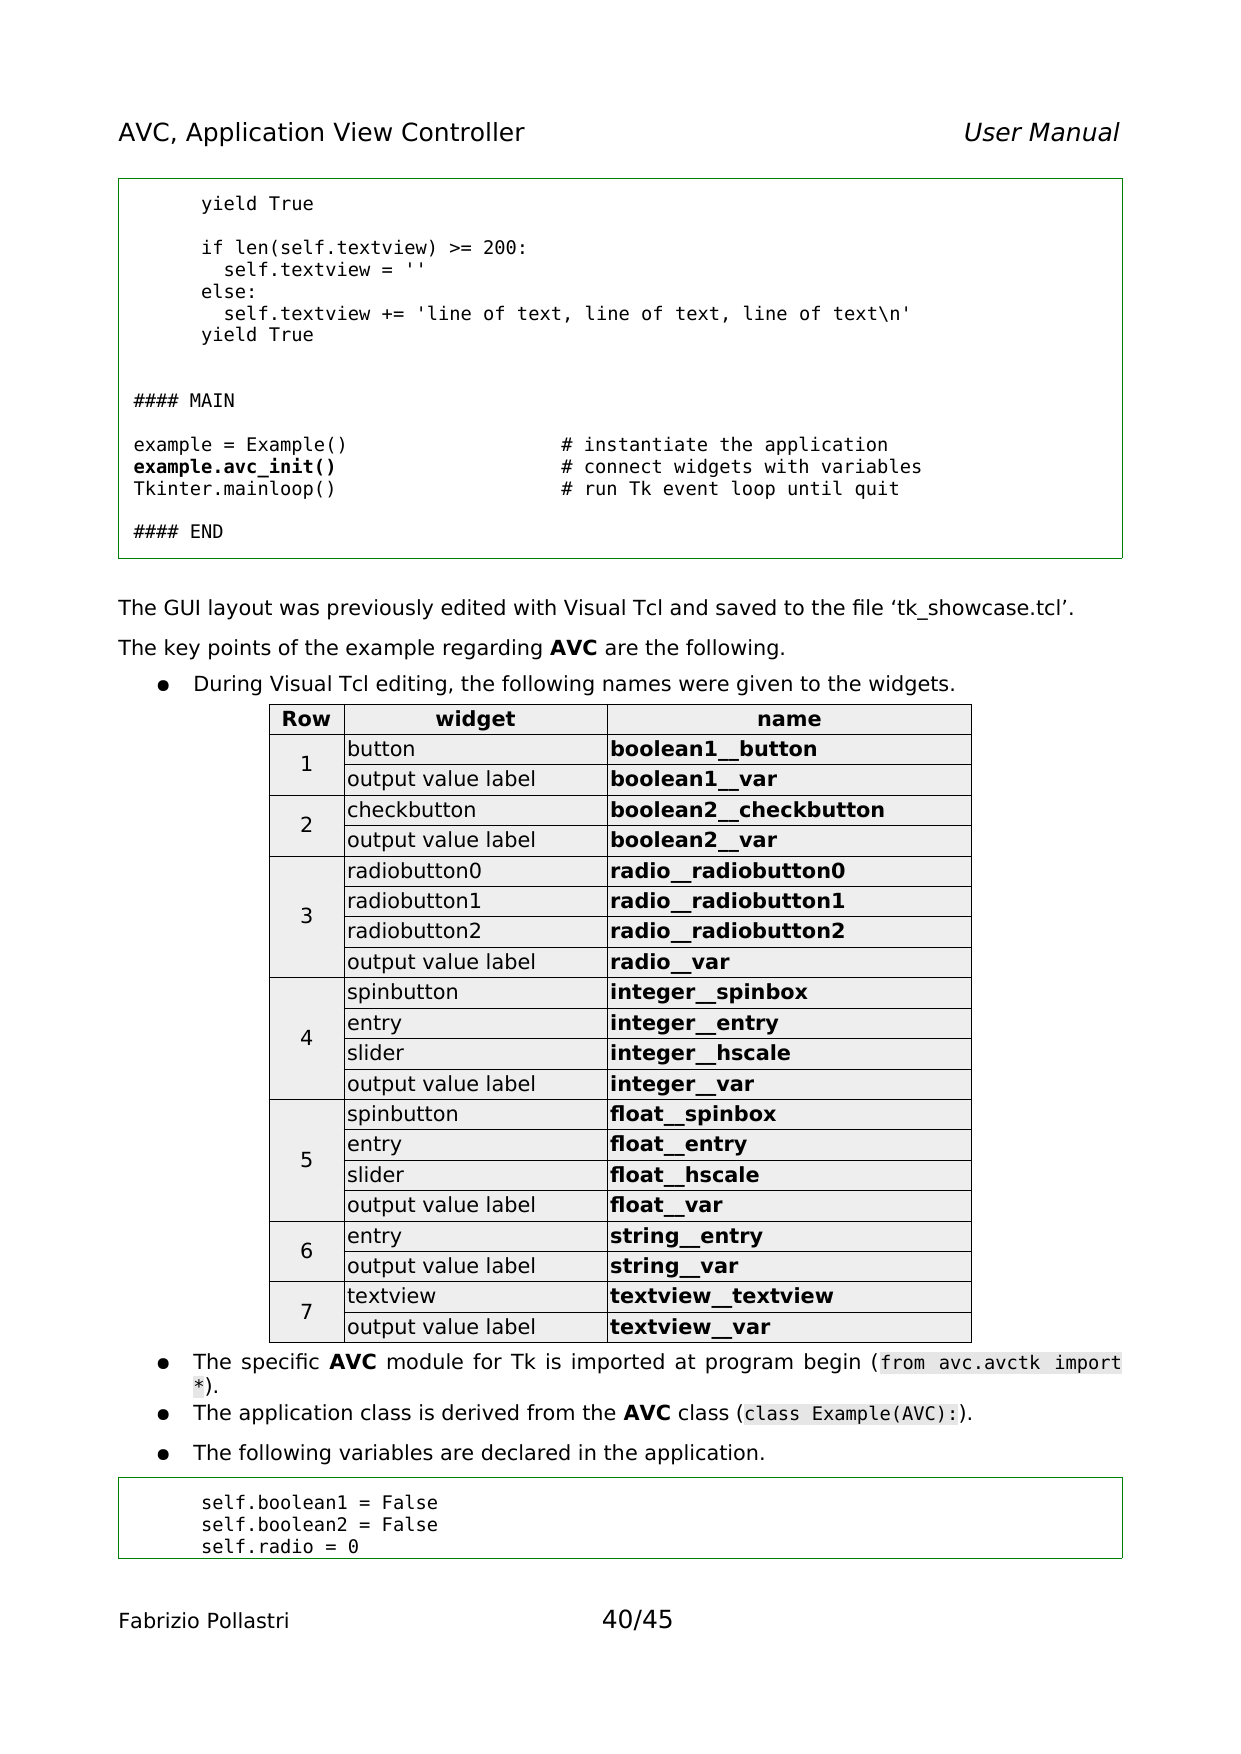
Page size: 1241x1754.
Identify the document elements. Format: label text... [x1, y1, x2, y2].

text example = Example() # instantiate the application [119, 419, 1122, 441]
table_cell boolean1__var [608, 765, 971, 795]
table_header float__spinbox [608, 1100, 971, 1129]
table_cell 4 [270, 978, 344, 1099]
table_cell textview__var [608, 1313, 971, 1342]
table_header name [608, 705, 971, 734]
table_cell float__hscale [608, 1161, 971, 1190]
table_header integer__spinbox [608, 978, 971, 1008]
table_cell 3 [270, 857, 344, 977]
text yield True [119, 309, 1122, 346]
table_header radiobutton0 [345, 857, 607, 886]
text #### MAIN [119, 375, 1122, 412]
table_cell slider [345, 1039, 607, 1068]
table_cell 1 [270, 735, 344, 795]
table_cell radio__radiobutton2 [608, 917, 971, 947]
table_cell integer__var [608, 1070, 971, 1099]
text self.radio = 0 [119, 1521, 1122, 1558]
table_cell entry [345, 1130, 607, 1160]
table_header string__entry [608, 1222, 971, 1251]
table_header entry [345, 1222, 607, 1251]
table_cell boolean2__var [608, 826, 971, 856]
table_header radio__radiobutton0 [608, 857, 971, 886]
text self.boolean1 = False [119, 1478, 1122, 1499]
table_cell output value label [345, 765, 607, 795]
table_cell 5 [270, 1100, 344, 1221]
list The specific AVC module for Tk is imported at program begin (from avc.avctk import *). [156, 1350, 1122, 1398]
text self.boolean2 = False [119, 1499, 1122, 1521]
table_cell 7 [270, 1282, 344, 1342]
list The following variables are declared in the application. [156, 1441, 1122, 1465]
text self.textview = '' [119, 244, 1122, 266]
text example.avc_init() # connect widgets with variables [119, 441, 1122, 462]
table_cell entry [345, 1009, 607, 1038]
table_cell output value label [345, 1252, 607, 1281]
table_header Row [270, 705, 344, 734]
table_header widget [345, 705, 607, 734]
text #### END [119, 506, 1122, 558]
table_cell output value label [345, 948, 607, 977]
table_header textview [345, 1282, 607, 1312]
table_cell radiobutton1 [345, 887, 607, 916]
table_cell slider [345, 1161, 607, 1190]
table_header textview__textview [608, 1282, 971, 1312]
table_cell integer__hscale [608, 1039, 971, 1068]
table_header spinbutton [345, 978, 607, 1008]
table_header boolean1__button [608, 735, 971, 764]
table_header spinbutton [345, 1100, 607, 1129]
text self.textview += 'line of text, line of text, line of text\n' [119, 287, 1122, 309]
text The key points of the example regarding AVC are the following. [118, 636, 1122, 660]
text else: [119, 266, 1122, 287]
list During Visual Tcl editing, the following names were given to the widgets. [156, 672, 1122, 696]
table_cell radiobutton2 [345, 917, 607, 947]
table_header boolean2__checkbutton [608, 796, 971, 825]
text yield True [119, 179, 1122, 215]
table_cell 2 [270, 796, 344, 856]
table_cell 6 [270, 1222, 344, 1281]
table_header button [345, 735, 607, 764]
table_cell output value label [345, 826, 607, 856]
table_cell output value label [345, 1070, 607, 1099]
table_cell string__var [608, 1252, 971, 1281]
table_header checkbutton [345, 796, 607, 825]
text Tkinter.mainloop() # run Tk event loop until quit [119, 462, 1122, 499]
table_cell radio__var [608, 948, 971, 977]
table_cell output value label [345, 1313, 607, 1342]
table_cell integer__entry [608, 1009, 971, 1038]
table_cell float__var [608, 1191, 971, 1221]
text The GUI layout was previously edited with Visual Tcl and saved to the file ‘tk_showcase.tcl’. [118, 596, 1122, 621]
list The application class is derived from the AVC class (class Example(AVC):). [156, 1401, 1122, 1426]
table_cell radio__radiobutton1 [608, 887, 971, 916]
table_cell output value label [345, 1191, 607, 1221]
table_cell float__entry [608, 1130, 971, 1160]
text if len(self.textview) >= 200: [119, 222, 1122, 244]
